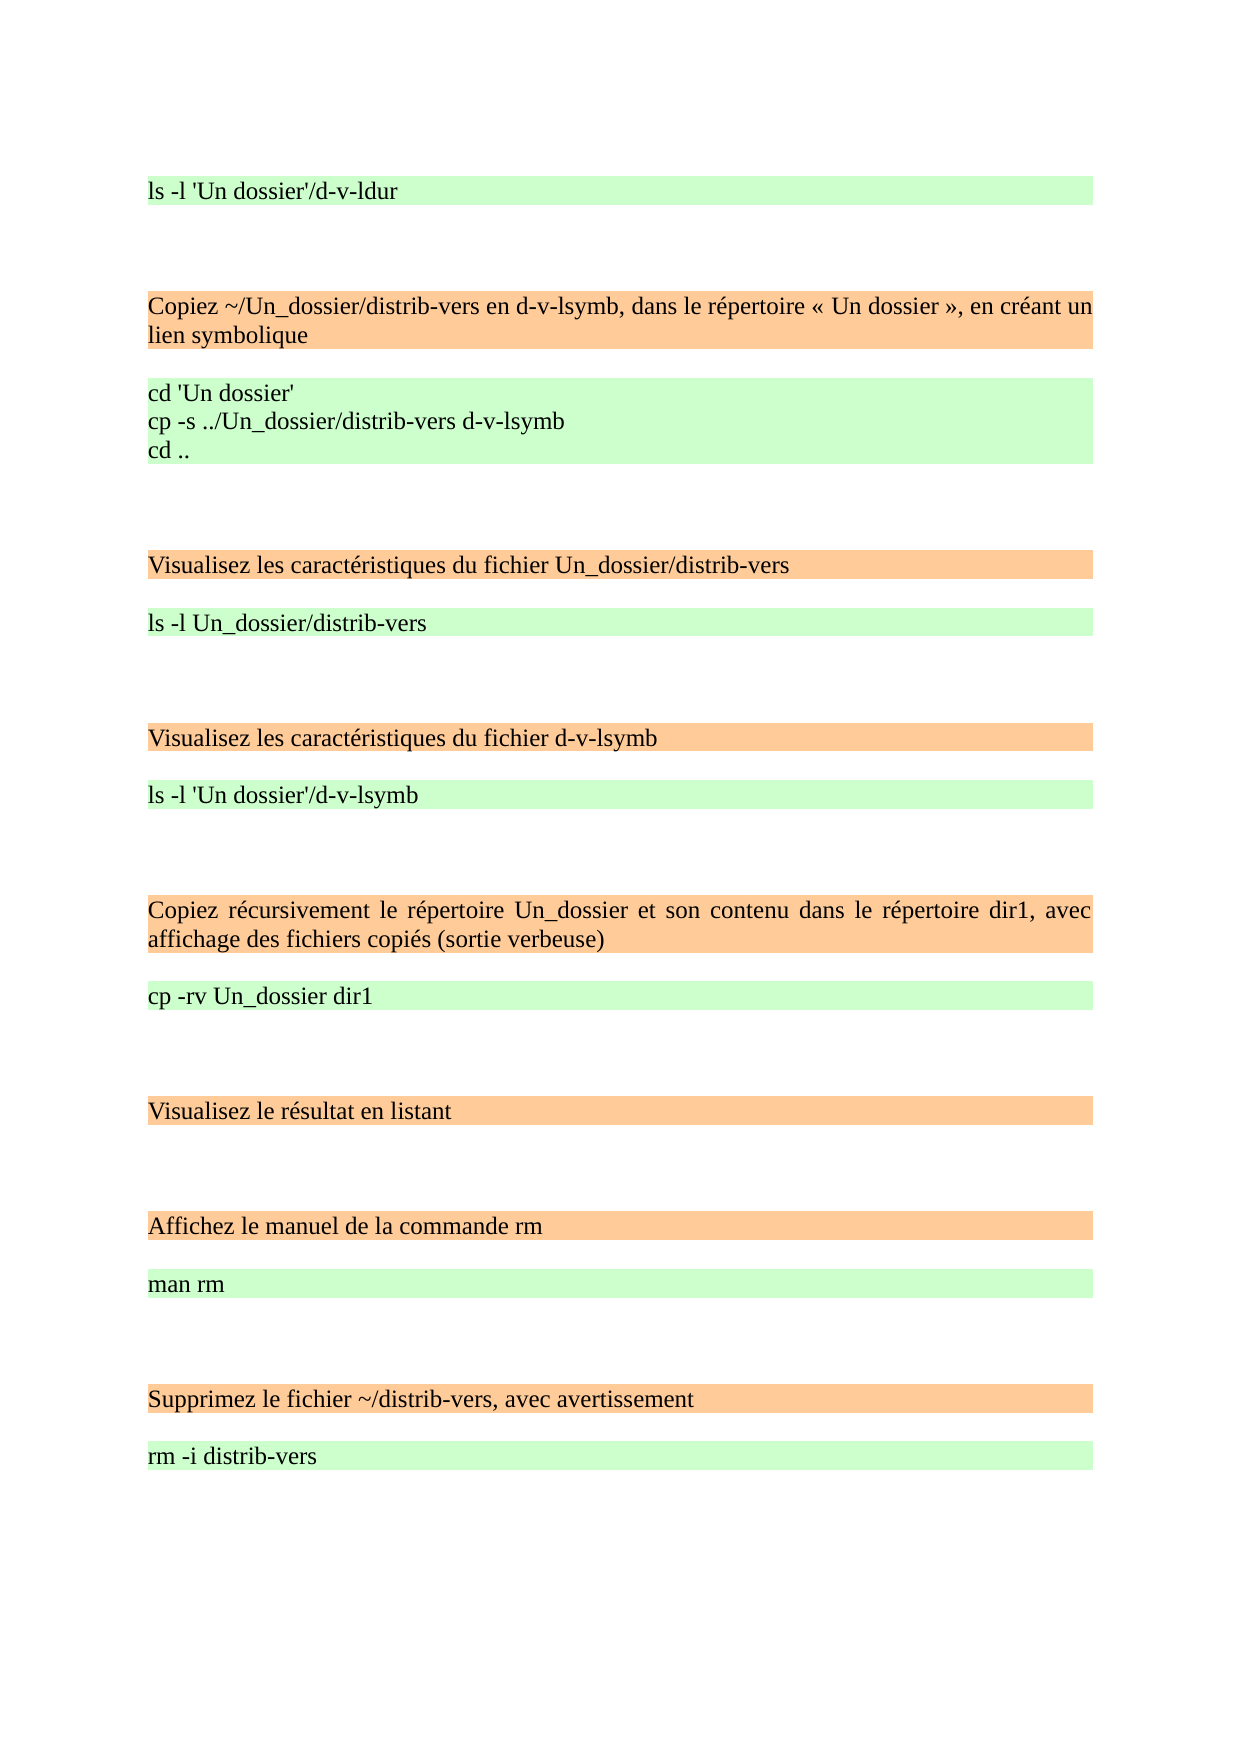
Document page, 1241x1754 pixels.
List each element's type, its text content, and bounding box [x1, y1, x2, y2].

text Affichez le manuel de la commande rm [148, 1211, 1093, 1240]
text cp -s ../Un_dossier/distrib-vers d-v-lsymb [148, 406, 1093, 435]
text rm -i distrib-vers [148, 1441, 1093, 1470]
text Visualisez les caractéristiques du fichier d-v-lsymb [148, 723, 1093, 751]
text Copiez récursivement le répertoire Un_dossier et son contenu dans le répertoire dir1, avec affichage des fichiers copiés (sortie verbeuse) [148, 895, 1093, 953]
text Visualisez le résultat en listant [148, 1096, 1093, 1125]
text cd 'Un dossier' [148, 378, 1093, 406]
text ls -l 'Un dossier'/d-v-lsymb [148, 780, 1093, 809]
text Copiez ~/Un_dossier/distrib-vers en d-v-lsymb, dans le répertoire « Un dossier », en créant un lien symbolique [148, 291, 1093, 349]
text cp -rv Un_dossier dir1 [148, 981, 1093, 1010]
text ls -l 'Un dossier'/d-v-ldur [148, 176, 1093, 205]
text man rm [148, 1269, 1093, 1298]
text Supprimez le fichier ~/distrib-vers, avec avertissement [148, 1384, 1093, 1413]
text Visualisez les caractéristiques du fichier Un_dossier/distrib-vers [148, 550, 1093, 579]
text cd .. [148, 435, 1093, 464]
text ls -l Un_dossier/distrib-vers [148, 608, 1093, 636]
